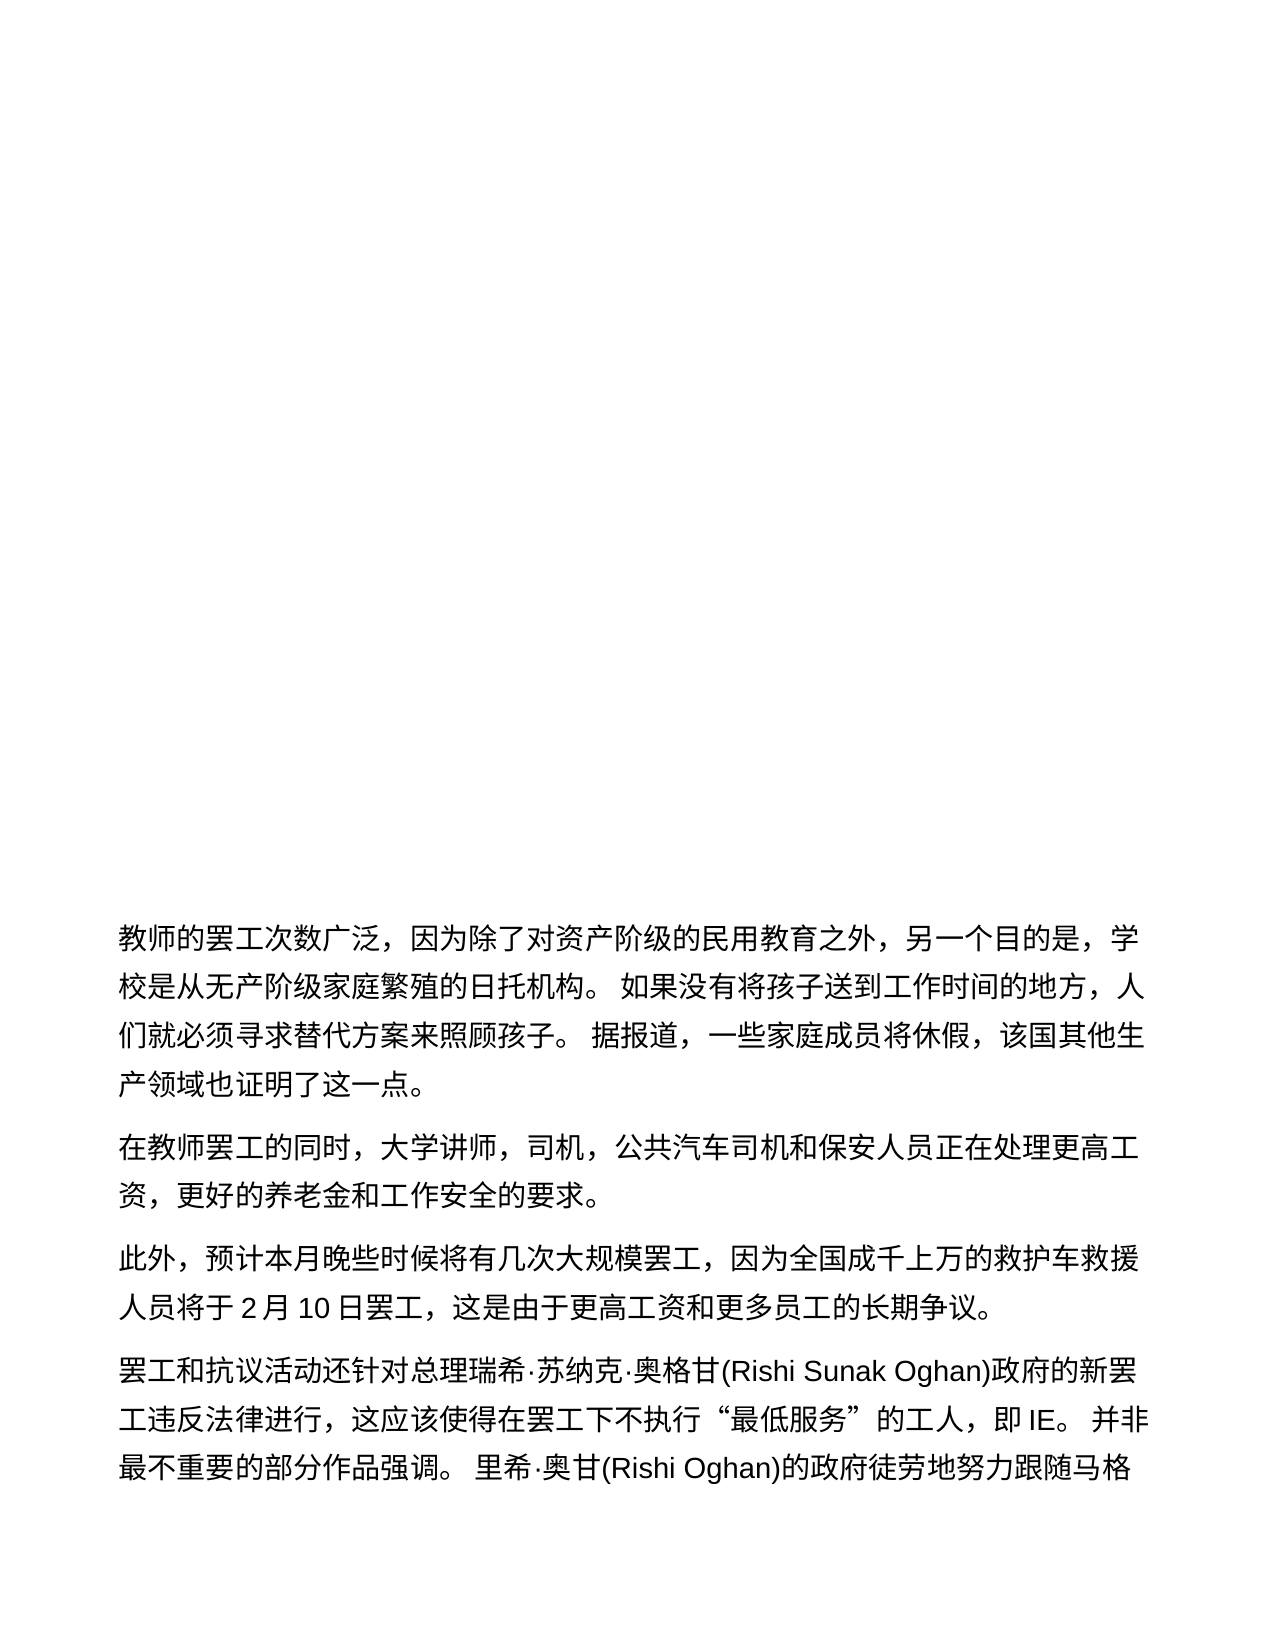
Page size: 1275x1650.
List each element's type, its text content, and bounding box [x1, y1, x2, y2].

text 此外，预计本月晚些时候将有几次大规模罢工，因为全国成千上万的救护车救援人员将于2月10日罢工，这是由于更高工资和更多员工的长期争议。 [118, 1236, 1157, 1327]
text 教师的罢工次数广泛，因为除了对资产阶级的民用教育之外，另一个目的是，学校是从无产阶级家庭繁殖的日托机构。 如果没有将孩子送到工作时间的地方，人们就必须寻求替代方案来照顾孩子。 据报道，一些家庭成员将休假，该国其他生产领域也证明了这一点。 [118, 118, 1157, 1103]
text 罢工和抗议活动还针对总理瑞希·苏纳克·奥格甘(Rishi Sunak Oghan)政府的新罢工违反法律进行，这应该使得在罢工下不执行“最低服务”的工人，即IE。 并非最不重要的部分作品强调。 里希·奥甘(Rishi Oghan)的政府徒劳地努力跟随马格 [118, 1348, 1157, 1487]
text 在教师罢工的同时，大学讲师，司机，公共汽车司机和保安人员正在处理更高工资，更好的养老金和工作安全的要求。 [118, 1124, 1157, 1215]
